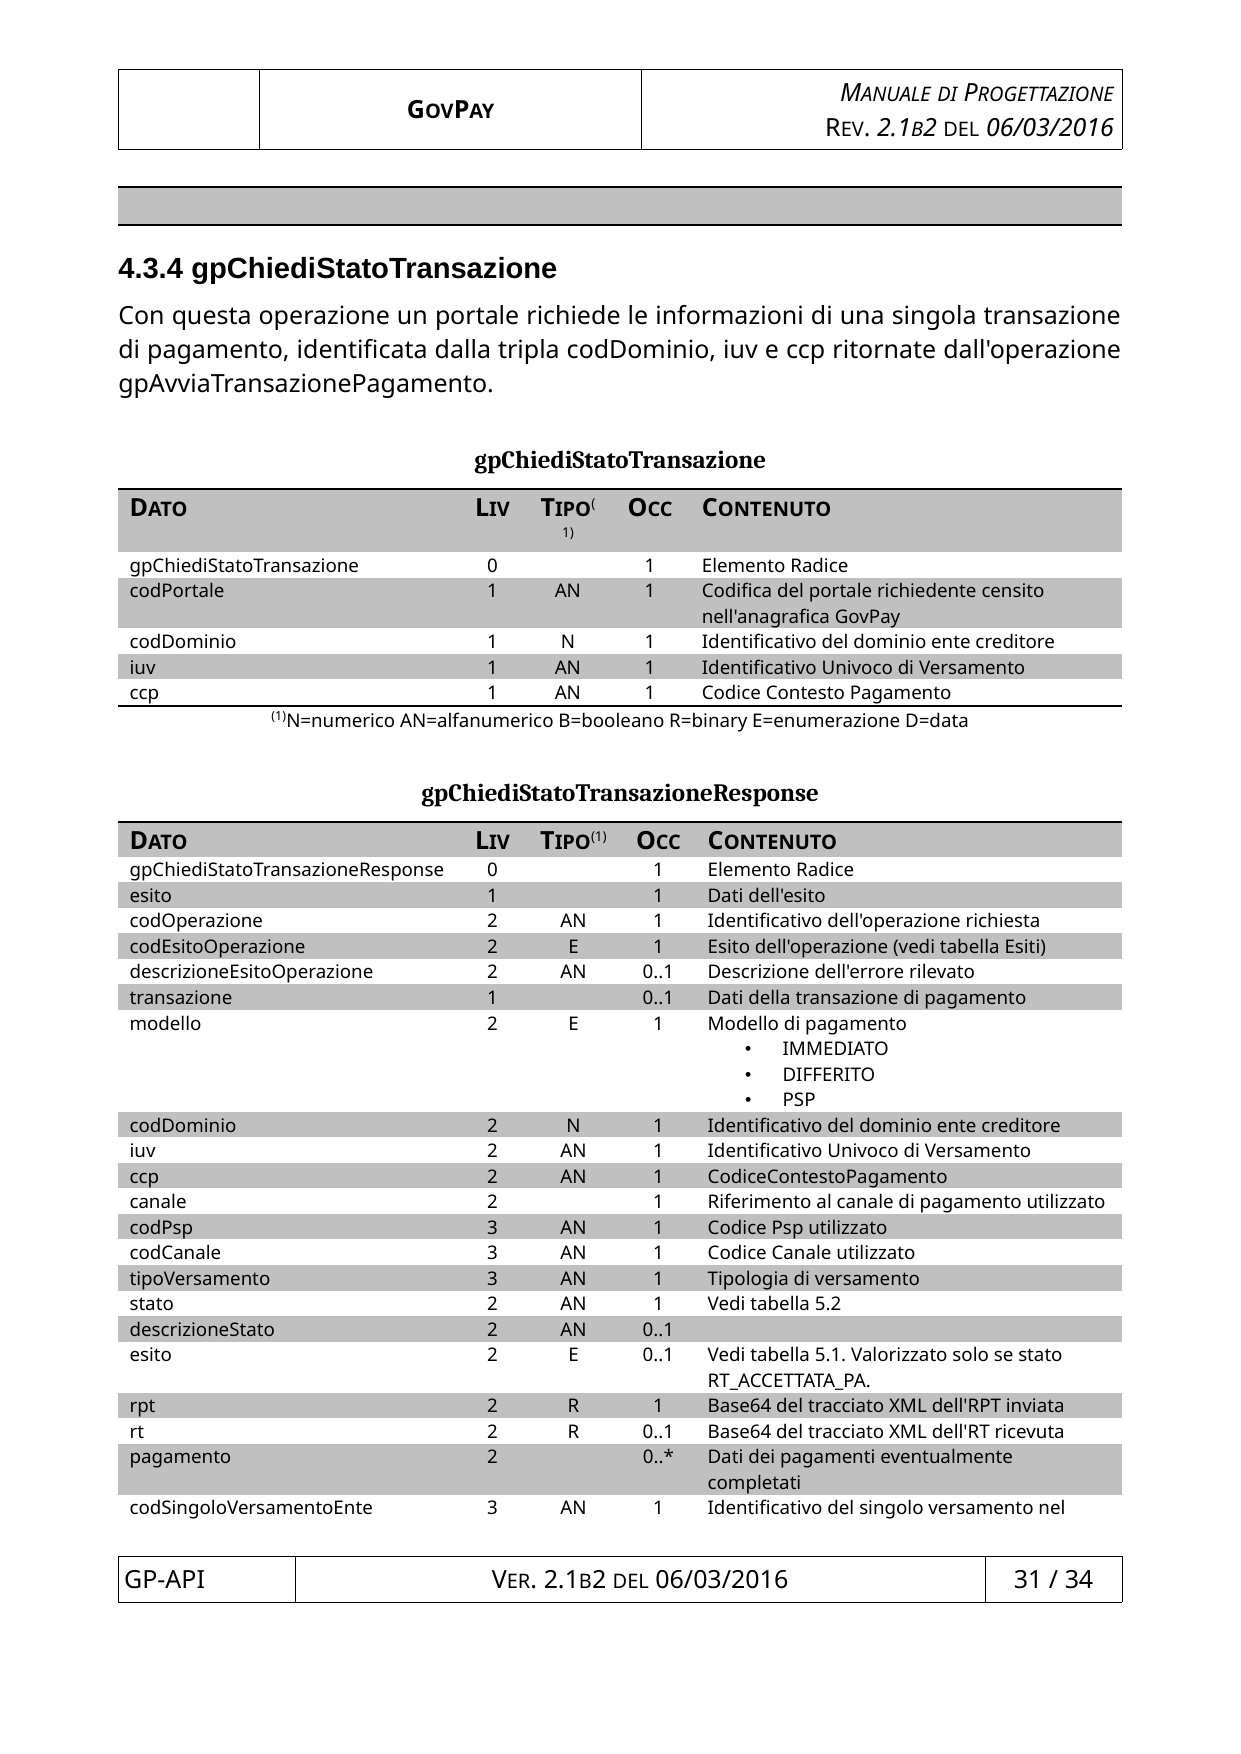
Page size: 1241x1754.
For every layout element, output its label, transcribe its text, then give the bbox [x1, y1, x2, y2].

table_cell codOperazione [118, 908, 458, 933]
table_cell Tipologia di versamento [696, 1265, 1122, 1291]
table_cell ccp [118, 1163, 458, 1188]
table_cell N [526, 1112, 620, 1137]
table_cell Dati dell'esito [696, 882, 1122, 908]
table_cell 2 [458, 959, 526, 984]
table_cell 0..1 [620, 1316, 696, 1342]
table_cell 2 [458, 908, 526, 933]
table_cell AN [526, 654, 609, 679]
text Con questa operazione un portale richiede le informazioni di una singola transazione di pagamento, identificata dalla tripla codDominio, iuv e ccp ritornate dall'operazione gpAvviaTransazionePagamento. [118, 297, 1122, 399]
table_cell [696, 1316, 1122, 1342]
table_cell Elemento Radice [690, 552, 1122, 577]
table_cell 0 [458, 857, 526, 882]
table_cell 2 [458, 1316, 526, 1342]
table_cell Vedi tabella 5.2 [696, 1291, 1122, 1316]
table_cell canale [118, 1189, 458, 1214]
table_cell [526, 882, 620, 908]
table_cell Identificativo dell'operazione richiesta [696, 908, 1122, 933]
table_cell [526, 552, 609, 577]
table_cell 2 [458, 1163, 526, 1188]
table_cell Codice Psp utilizzato [696, 1214, 1122, 1239]
table_cell AN [526, 1265, 620, 1291]
table_cell Identificativo del dominio ente creditore [690, 629, 1122, 654]
table_cell stato [118, 1291, 458, 1316]
table_cell Occ [609, 490, 690, 552]
table_cell 0..1 [620, 1342, 696, 1393]
subtitle gpChiediStatoTransazione [118, 251, 1122, 285]
table_cell 1 [620, 882, 696, 908]
table_cell Liv [458, 823, 526, 857]
table_cell AN [526, 1291, 620, 1316]
table_cell ccp [118, 680, 458, 705]
table_cell Codice Canale utilizzato [696, 1240, 1122, 1265]
table_cell Dato [118, 823, 458, 857]
table_cell Contenuto [696, 823, 1122, 857]
table_cell codSingoloVersamentoEnte [118, 1495, 458, 1520]
table_cell Dati dei pagamenti eventualmente completati [696, 1444, 1122, 1495]
table_cell codPortale [118, 578, 458, 628]
table_cell iuv [118, 654, 458, 679]
table_cell 3 [458, 1495, 526, 1520]
table_cell 1 [609, 654, 690, 679]
table_cell R [526, 1393, 620, 1418]
table_cell 2 [458, 1010, 526, 1112]
table_cell E [526, 1010, 620, 1112]
table_cell [526, 1444, 620, 1495]
table_cell transazione [118, 984, 458, 1010]
table_cell AN [526, 578, 609, 628]
table_cell 1 [620, 857, 696, 882]
table_cell Contenuto [690, 490, 1122, 552]
table_cell rpt [118, 1393, 458, 1418]
table_cell 1 [620, 1495, 696, 1520]
table_cell 0..1 [620, 959, 696, 984]
table_cell tipoVersamento [118, 1265, 458, 1291]
table_cell 2 [458, 1291, 526, 1316]
table_cell AN [526, 959, 620, 984]
table_cell AN [526, 1316, 620, 1342]
table_cell Modello di pagamento IMMEDIATO DIFFERITO PSP [696, 1010, 1122, 1112]
table_cell Elemento Radice [696, 857, 1122, 882]
table_cell 1 [458, 629, 526, 654]
table_cell pagamento [118, 1444, 458, 1495]
table_cell codCanale [118, 1240, 458, 1265]
table_cell 2 [458, 1112, 526, 1137]
table_cell Dati della transazione di pagamento [696, 984, 1122, 1010]
table_cell 2 [458, 1418, 526, 1444]
table_cell 1 [609, 680, 690, 705]
table_cell AN [526, 680, 609, 705]
table_cell 1 [620, 933, 696, 959]
table_cell AN [526, 1163, 620, 1188]
table_cell AN [526, 1214, 620, 1239]
table_cell 0..1 [620, 984, 696, 1010]
table_cell descrizioneStato [118, 1316, 458, 1342]
table_cell codEsitoOperazione [118, 933, 458, 959]
table_cell E [526, 933, 620, 959]
table_cell 2 [458, 1342, 526, 1393]
table_cell Esito dell'operazione (vedi tabella Esiti) [696, 933, 1122, 959]
table_cell Identificativo del singolo versamento nel [696, 1495, 1122, 1520]
text (1)N=numerico AN=alfanumerico B=booleano R=binary E=enumerazione D=data [118, 707, 1122, 733]
table_cell Vedi tabella 5.1. Valorizzato solo se stato RT_ACCETTATA_PA. [696, 1342, 1122, 1393]
table_cell 1 [609, 578, 690, 628]
table_cell 1 [620, 1189, 696, 1214]
table_cell 1 [458, 654, 526, 679]
table_header gpChiediStatoTransazione [118, 446, 1122, 487]
table_cell 1 [620, 1163, 696, 1188]
table_cell AN [526, 908, 620, 933]
table_cell [526, 1189, 620, 1214]
table_cell CodiceContestoPagamento [696, 1163, 1122, 1188]
table_cell Codice Contesto Pagamento [690, 680, 1122, 705]
table_cell 1 [620, 1010, 696, 1112]
table_cell esito [118, 882, 458, 908]
table_cell AN [526, 1138, 620, 1163]
table_cell 2 [458, 933, 526, 959]
table_cell Occ [620, 823, 696, 857]
table_cell 1 [458, 984, 526, 1010]
table_cell [526, 984, 620, 1010]
table_cell 1 [620, 908, 696, 933]
table_cell rt [118, 1418, 458, 1444]
table_cell 1 [620, 1240, 696, 1265]
table_cell 1 [620, 1393, 696, 1418]
table_cell descrizioneEsitoOperazione [118, 959, 458, 984]
table_cell 1 [620, 1265, 696, 1291]
table_cell 2 [458, 1444, 526, 1495]
table_cell 1 [458, 882, 526, 908]
table_cell 3 [458, 1265, 526, 1291]
table_cell 1 [620, 1214, 696, 1239]
table_cell Tipo(1) [526, 490, 609, 552]
table_cell modello [118, 1010, 458, 1112]
table_cell Riferimento al canale di pagamento utilizzato [696, 1189, 1122, 1214]
table_cell codDominio [118, 629, 458, 654]
table_cell esito [118, 1342, 458, 1393]
table_cell 2 [458, 1138, 526, 1163]
table_cell R [526, 1418, 620, 1444]
table_cell AN [526, 1495, 620, 1520]
table_cell gpChiediStatoTransazioneResponse [118, 857, 458, 882]
table_cell 1 [458, 680, 526, 705]
table_cell Base64 del tracciato XML dell'RPT inviata [696, 1393, 1122, 1418]
table_cell 2 [458, 1189, 526, 1214]
table_cell E [526, 1342, 620, 1393]
table_cell 3 [458, 1214, 526, 1239]
table_cell iuv [118, 1138, 458, 1163]
table_cell Identificativo Univoco di Versamento [696, 1138, 1122, 1163]
table_cell codDominio [118, 1112, 458, 1137]
table_cell 2 [458, 1393, 526, 1418]
table_cell Liv [458, 490, 526, 552]
table_cell N [526, 629, 609, 654]
table_cell 0..1 [620, 1418, 696, 1444]
table_cell Tipo(1) [526, 823, 620, 857]
table_header gpChiediStatoTransazioneResponse [118, 779, 1122, 821]
table_cell Codifica del portale richiedente censito nell'anagrafica GovPay [690, 578, 1122, 628]
table_cell 1 [620, 1112, 696, 1137]
table_cell Dato [118, 490, 458, 552]
table_cell Identificativo del dominio ente creditore [696, 1112, 1122, 1137]
table_cell Identificativo Univoco di Versamento [690, 654, 1122, 679]
table_cell 1 [609, 552, 690, 577]
table_cell [458, 188, 1122, 224]
table_cell 1 [609, 629, 690, 654]
table_cell [526, 857, 620, 882]
table_cell 3 [458, 1240, 526, 1265]
table_cell 1 [458, 578, 526, 628]
table_cell 0..* [620, 1444, 696, 1495]
table_cell [118, 188, 458, 224]
table_cell codPsp [118, 1214, 458, 1239]
table_cell 0 [458, 552, 526, 577]
table_cell AN [526, 1240, 620, 1265]
table_cell 1 [620, 1291, 696, 1316]
table_cell Descrizione dell'errore rilevato [696, 959, 1122, 984]
table_cell Base64 del tracciato XML dell'RT ricevuta [696, 1418, 1122, 1444]
table_cell gpChiediStatoTransazione [118, 552, 458, 577]
table_cell 1 [620, 1138, 696, 1163]
